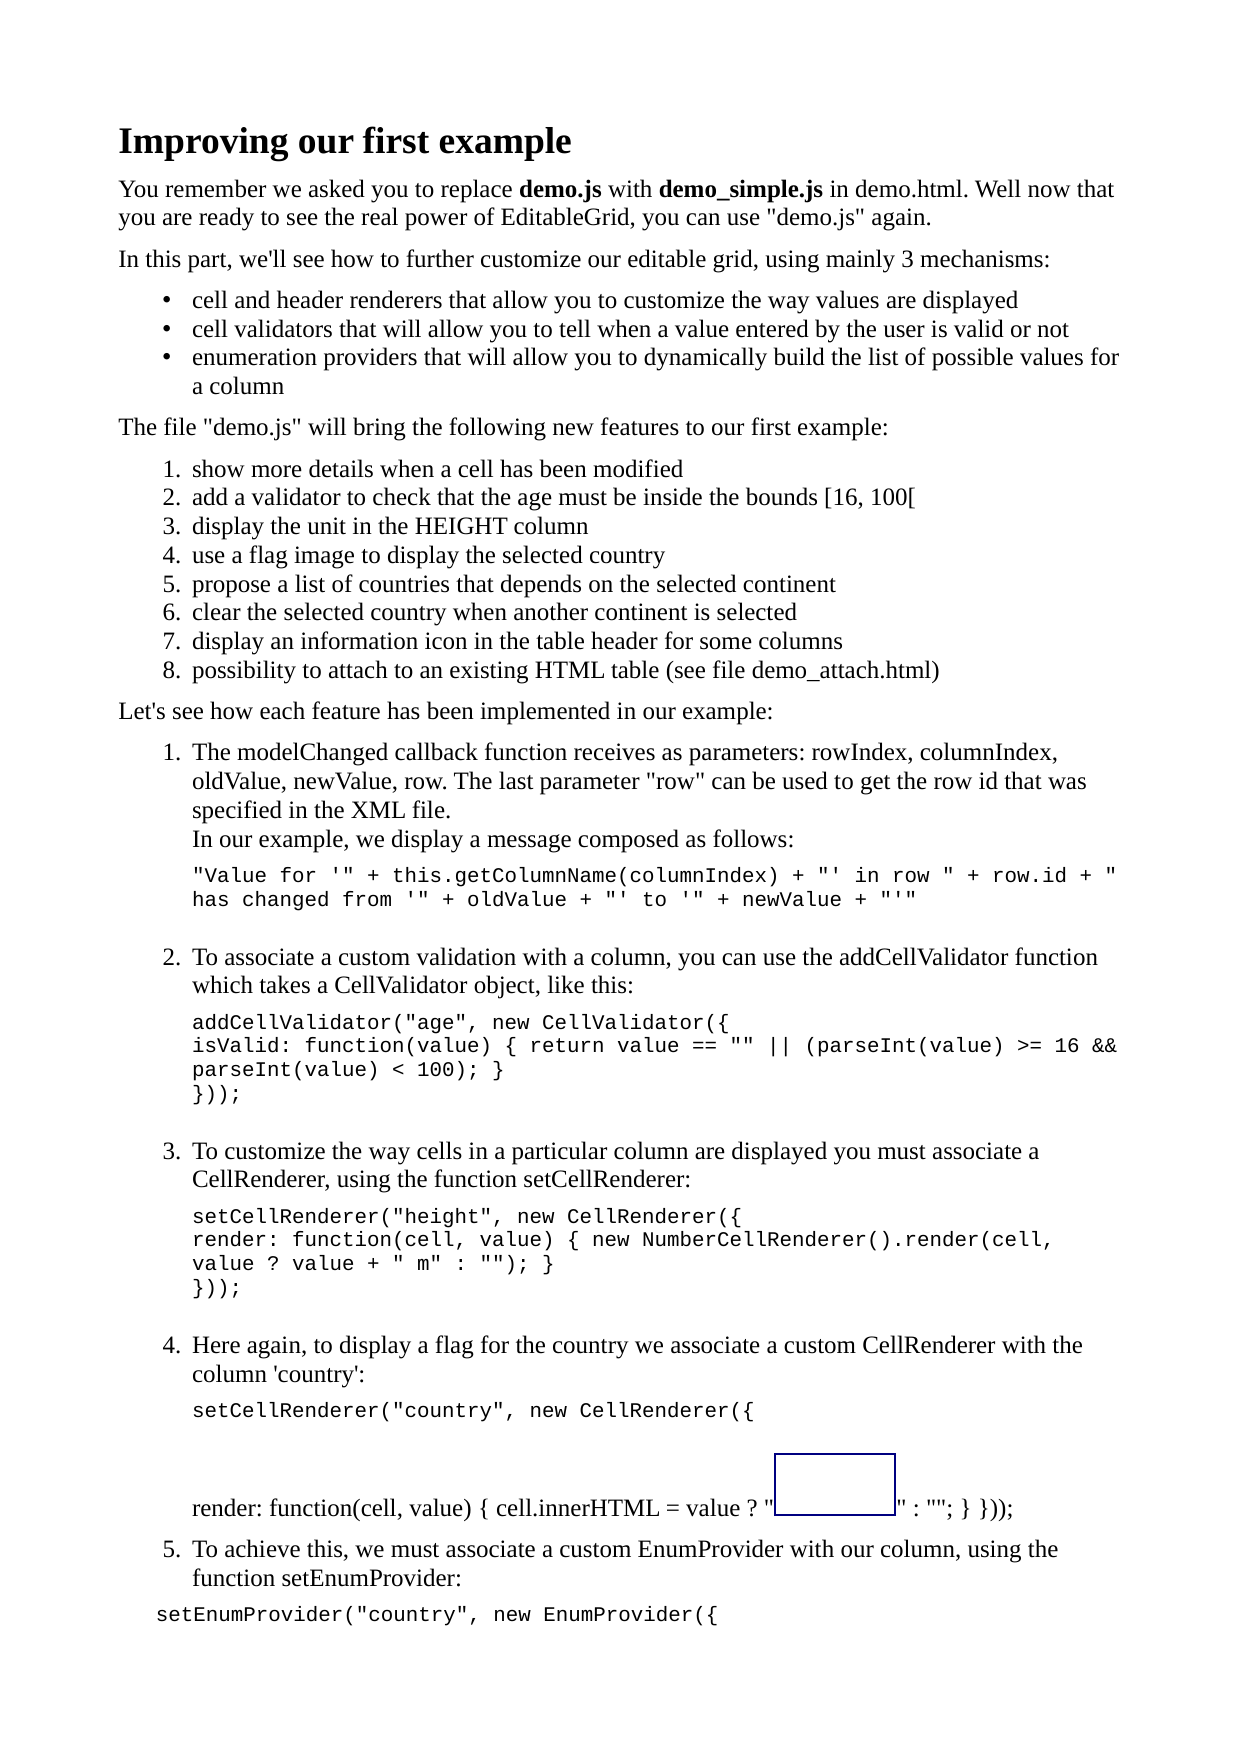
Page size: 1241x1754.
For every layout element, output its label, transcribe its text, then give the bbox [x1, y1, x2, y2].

list cell and header renderers that allow you to customize the way values are displayed [162, 285, 1122, 314]
list isValid: function(value) { return value == "" || (parseInt(value) >= 16 && parseInt(value) < 100); } [162, 1035, 1122, 1083]
text The file "demo.js" will bring the following new features to our first example: [118, 412, 1122, 441]
list render: function(cell, value) { new NumberCellRenderer().render(cell, value ? value + " m" : ""); } [162, 1229, 1122, 1277]
list display an information icon in the table header for some columns [162, 626, 1122, 655]
list })); [162, 1277, 1122, 1300]
text Let's see how each feature has been implemented in our example: [118, 696, 1122, 725]
list possibility to attach to an existing HTML table (see file demo_attach.html) [162, 655, 1122, 684]
list clear the selected country when another continent is selected [162, 597, 1122, 626]
text In this part, we'll see how to further customize our editable grid, using mainly 3 mechanisms: [118, 244, 1122, 272]
list render: function(cell, value) { cell.innerHTML = value ? "" : ""; } })); [162, 1453, 1122, 1522]
list setCellRenderer("country", new CellRenderer({ [162, 1400, 1122, 1423]
text You remember we asked you to replace demo.js with demo_simple.js in demo.html. Well now that you are ready to see the real power of EditableGrid, you can use "demo.js" again. [118, 174, 1122, 231]
list display the unit in the HEIGHT column [162, 511, 1122, 540]
list add a validator to check that the age must be inside the bounds [16, 100[ [162, 482, 1122, 511]
list To customize the way cells in a particular column are displayed you must associate a CellRenderer, using the function setCellRenderer: [162, 1136, 1122, 1193]
list "Value for '" + this.getColumnName(columnIndex) + "' in row " + row.id + " has changed from '" + oldValue + "' to '" + newValue + "'" [162, 865, 1122, 912]
list propose a list of countries that depends on the selected continent [162, 569, 1122, 597]
list To associate a custom validation with a column, you can use the addCellValidator function which takes a CellValidator object, like this: [162, 942, 1122, 999]
list show more details when a cell has been modified [162, 454, 1122, 482]
subtitle Improving our first example [118, 118, 1122, 161]
list cell validators that will allow you to tell when a value entered by the user is valid or not [162, 314, 1122, 342]
list Here again, to display a flag for the country we associate a custom CellRenderer with the column 'country': [162, 1330, 1122, 1387]
list To achieve this, we must associate a custom EnumProvider with our column, using the function setEnumProvider: [162, 1534, 1122, 1592]
list enumeration providers that will allow you to dynamically build the list of possible values for a column [162, 342, 1122, 400]
list })); [162, 1083, 1122, 1106]
list addCellValidator("age", new CellValidator({ [162, 1012, 1122, 1035]
text setEnumProvider("country", new EnumProvider({ [118, 1604, 1122, 1628]
list The modelChanged callback function receives as parameters: rowIndex, columnIndex, oldValue, newValue, row. The last parameter "row" can be used to get the row id that was specified in the XML file. In our example, we display a message composed as follows: [162, 737, 1122, 852]
list setCellRenderer("height", new CellRenderer({ [162, 1206, 1122, 1229]
list use a flag image to display the selected country [162, 540, 1122, 569]
